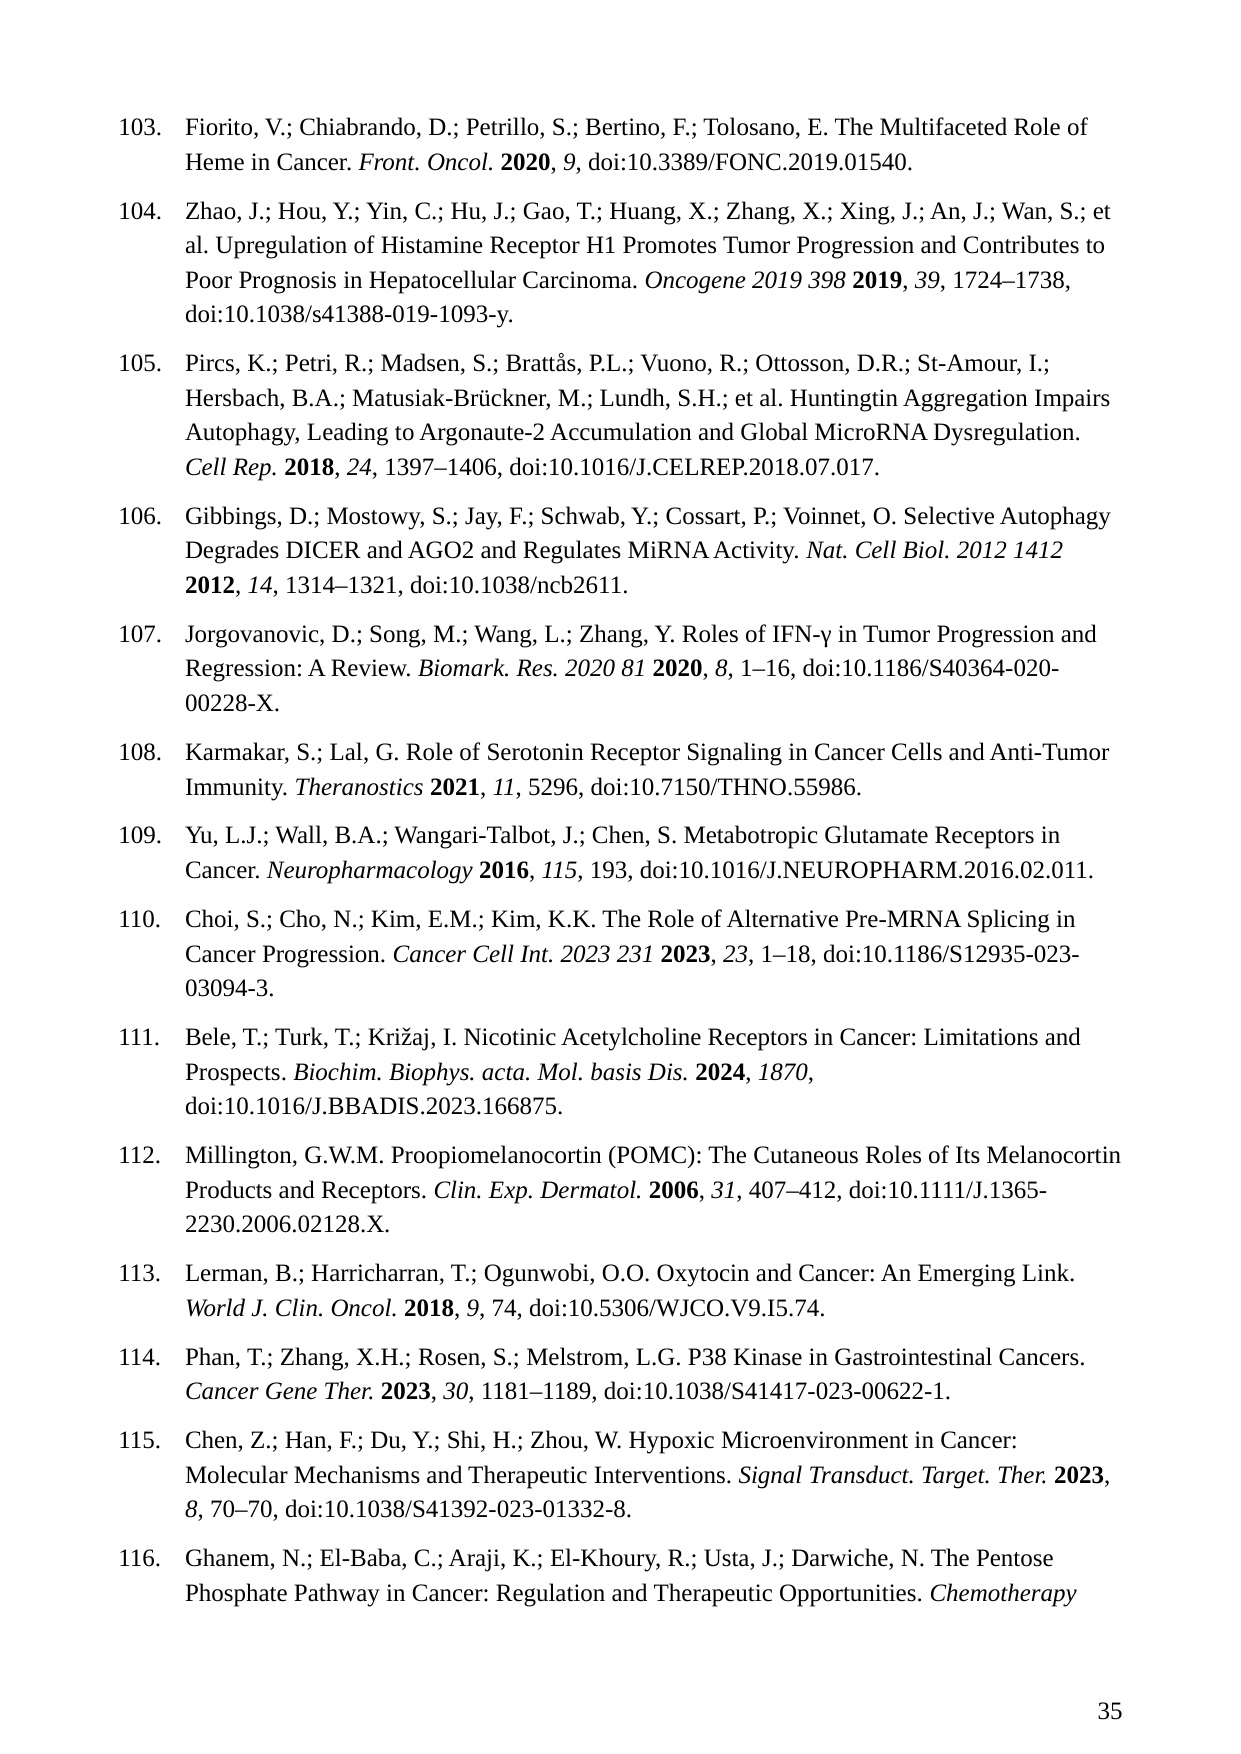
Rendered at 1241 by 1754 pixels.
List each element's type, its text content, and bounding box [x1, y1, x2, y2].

text 113. Lerman, B.; Harricharran, T.; Ogunwobi, O.O. Oxytocin and Cancer: An Emerging Link. World J. Clin. Oncol. 2018, 9, 74, doi:10.5306/WJCO.V9.I5.74. [118, 1258, 1122, 1321]
text 110. Choi, S.; Cho, N.; Kim, E.M.; Kim, K.K. The Role of Alternative Pre-MRNA Splicing in Cancer Progression. Cancer Cell Int. 2023 231 2023, 23, 1–18, doi:10.1186/S12935-023-03094-3. [118, 904, 1122, 1002]
text 103. Fiorito, V.; Chiabrando, D.; Petrillo, S.; Bertino, F.; Tolosano, E. The Multifaceted Role of Heme in Cancer. Front. Oncol. 2020, 9, doi:10.3389/FONC.2019.01540. [118, 112, 1122, 176]
text 114. Phan, T.; Zhang, X.H.; Rosen, S.; Melstrom, L.G. P38 Kinase in Gastrointestinal Cancers. Cancer Gene Ther. 2023, 30, 1181–1189, doi:10.1038/S41417-023-00622-1. [118, 1342, 1122, 1405]
text 107. Jorgovanovic, D.; Song, M.; Wang, L.; Zhang, Y. Roles of IFN-γ in Tumor Progression and Regression: A Review. Biomark. Res. 2020 81 2020, 8, 1–16, doi:10.1186/S40364-020-00228-X. [118, 619, 1122, 717]
text 106. Gibbings, D.; Mostowy, S.; Jay, F.; Schwab, Y.; Cossart, P.; Voinnet, O. Selective Autophagy Degrades DICER and AGO2 and Regulates MiRNA Activity. Nat. Cell Biol. 2012 1412 2012, 14, 1314–1321, doi:10.1038/ncb2611. [118, 501, 1122, 599]
text 115. Chen, Z.; Han, F.; Du, Y.; Shi, H.; Zhou, W. Hypoxic Microenvironment in Cancer: Molecular Mechanisms and Therapeutic Interventions. Signal Transduct. Target. Ther. 2023, 8, 70–70, doi:10.1038/S41392-023-01332-8. [118, 1425, 1122, 1523]
text 112. Millington, G.W.M. Proopiomelanocortin (POMC): The Cutaneous Roles of Its Melanocortin Products and Receptors. Clin. Exp. Dermatol. 2006, 31, 407–412, doi:10.1111/J.1365-2230.2006.02128.X. [118, 1140, 1122, 1238]
text 116. Ghanem, N.; El-Baba, C.; Araji, K.; El-Khoury, R.; Usta, J.; Darwiche, N. The Pentose Phosphate Pathway in Cancer: Regulation and Therapeutic Opportunities. Chemotherapy [118, 1543, 1122, 1607]
text 111. Bele, T.; Turk, T.; Križaj, I. Nicotinic Acetylcholine Receptors in Cancer: Limitations and Prospects. Biochim. Biophys. acta. Mol. basis Dis. 2024, 1870, doi:10.1016/J.BBADIS.2023.166875. [118, 1022, 1122, 1120]
text 105. Pircs, K.; Petri, R.; Madsen, S.; Brattås, P.L.; Vuono, R.; Ottosson, D.R.; St-Amour, I.; Hersbach, B.A.; Matusiak-Brückner, M.; Lundh, S.H.; et al. Huntingtin Aggregation Impairs Autophagy, Leading to Argonaute-2 Accumulation and Global MicroRNA Dysregulation. Cell Rep. 2018, 24, 1397–1406, doi:10.1016/J.CELREP.2018.07.017. [118, 348, 1122, 481]
text 109. Yu, L.J.; Wall, B.A.; Wangari-Talbot, J.; Chen, S. Metabotropic Glutamate Receptors in Cancer. Neuropharmacology 2016, 115, 193, doi:10.1016/J.NEUROPHARM.2016.02.011. [118, 821, 1122, 884]
text 104. Zhao, J.; Hou, Y.; Yin, C.; Hu, J.; Gao, T.; Huang, X.; Zhang, X.; Xing, J.; An, J.; Wan, S.; et al. Upregulation of Histamine Receptor H1 Promotes Tumor Progression and Contributes to Poor Prognosis in Hepatocellular Carcinoma. Oncogene 2019 398 2019, 39, 1724–1738, doi:10.1038/s41388-019-1093-y. [118, 196, 1122, 328]
text 108. Karmakar, S.; Lal, G. Role of Serotonin Receptor Signaling in Cancer Cells and Anti-Tumor Immunity. Theranostics 2021, 11, 5296, doi:10.7150/THNO.55986. [118, 737, 1122, 800]
